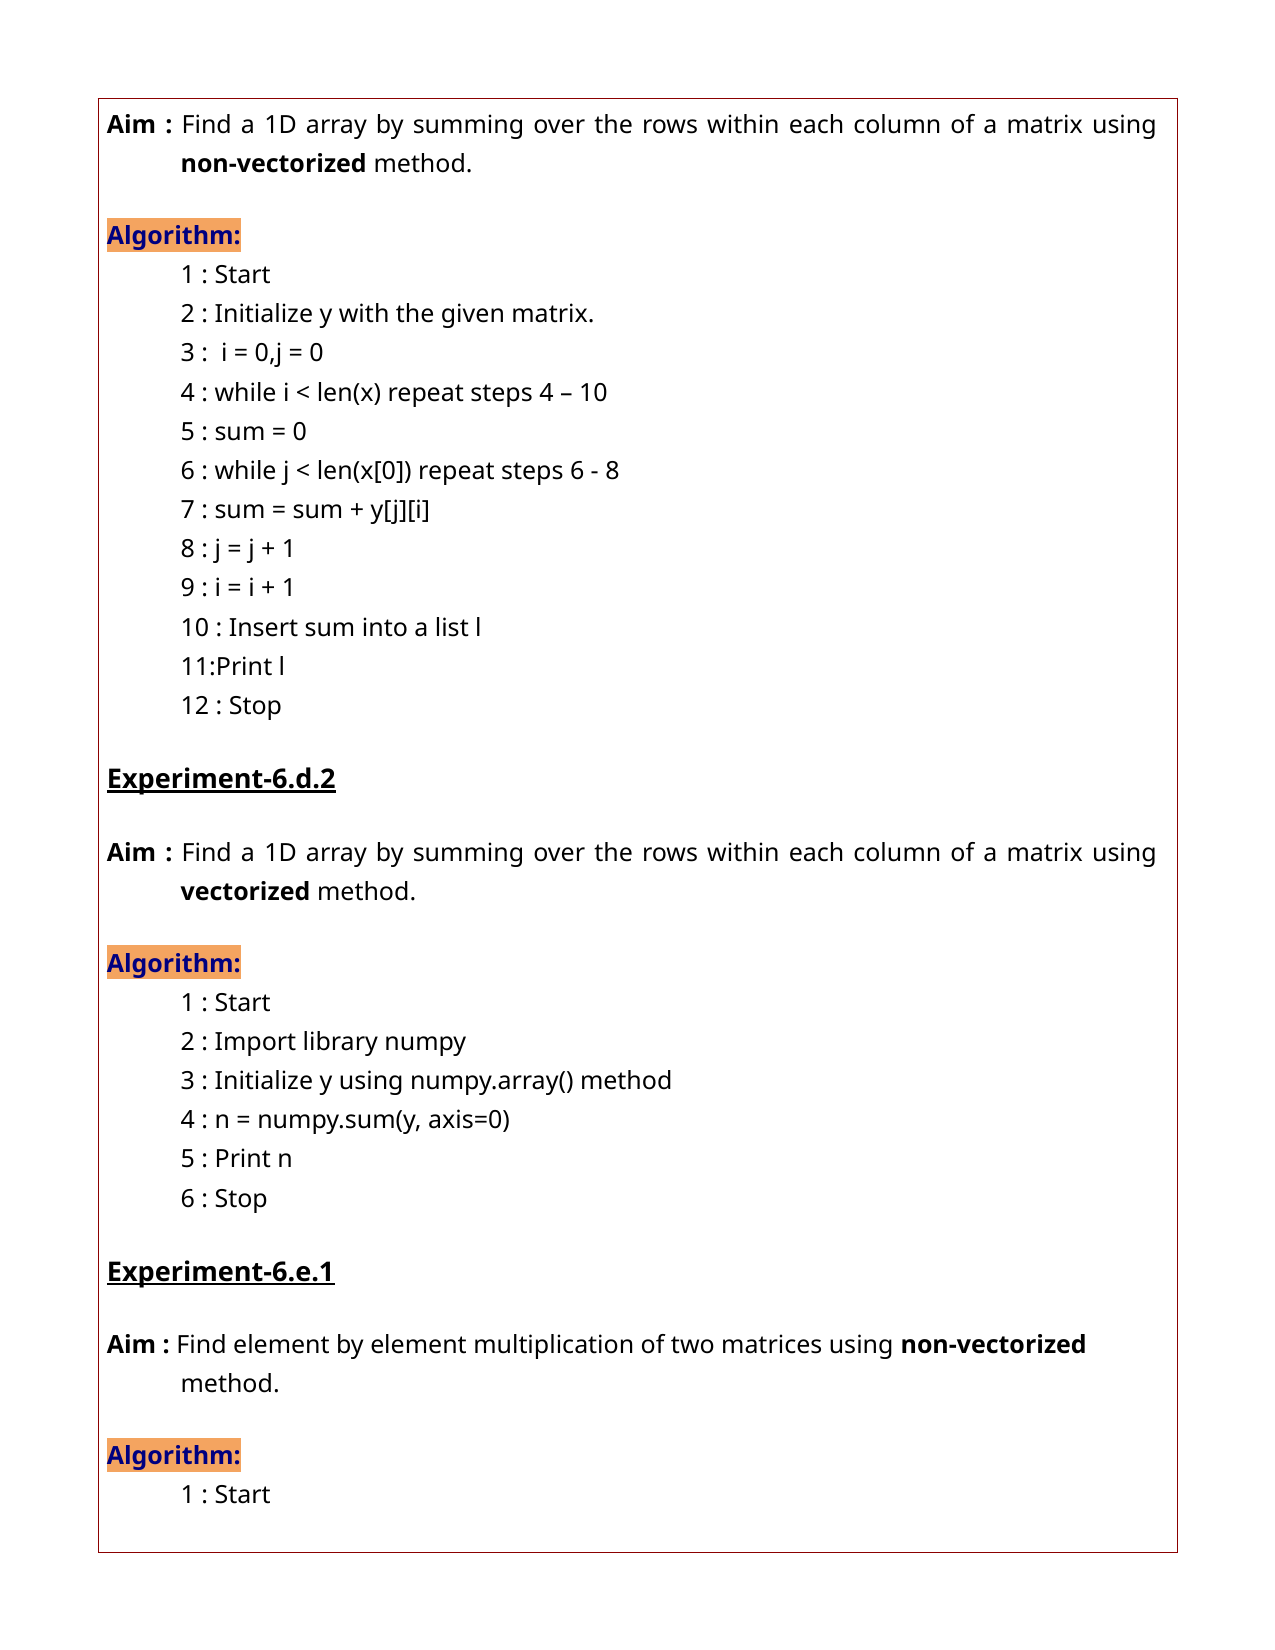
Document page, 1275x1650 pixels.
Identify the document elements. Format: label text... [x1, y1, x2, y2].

text 2 : Import library numpy [180, 1023, 1168, 1058]
text 7 : sum = sum + y[j][i] [180, 492, 1168, 526]
text 12 : Stop [180, 687, 1168, 722]
text 9 : i = i + 1 [180, 570, 1168, 604]
text 11:Print l [180, 648, 1168, 682]
text 6 : while j < len(x[0]) repeat steps 6 - 8 [180, 452, 1168, 487]
text 4 : while i < len(x) repeat steps 4 – 10 [180, 374, 1168, 408]
text 6 : Stop [180, 1180, 1168, 1214]
text 5 : Print n [180, 1141, 1168, 1175]
text 3 : Initialize y using numpy.array() method [180, 1063, 1168, 1097]
text Experiment-6.d.2 [107, 759, 1168, 796]
text Algorithm: [107, 217, 1168, 252]
text 2 : Initialize y with the given matrix. [180, 296, 1168, 330]
text 5 : sum = 0 [180, 413, 1168, 447]
text 1 : Start [180, 984, 1168, 1018]
text Algorithm: [107, 1438, 1168, 1472]
text 10 : Insert sum into a list l [180, 609, 1168, 643]
text Algorithm: [107, 945, 1168, 979]
text Aim : Find a 1D array by summing over the rows within each column of a matrix using vectorized method. [107, 834, 1168, 907]
text Experiment-6.e.1 [107, 1252, 1168, 1289]
text 4 : n = numpy.sum(y, axis=0) [180, 1102, 1168, 1136]
text 8 : j = j + 1 [180, 531, 1168, 565]
text 3 : i = 0,j = 0 [180, 335, 1168, 369]
text 1 : Start [180, 1477, 1168, 1511]
text Aim : Find element by element multiplication of two matrices using non-vectorized method. [107, 1327, 1168, 1400]
text Aim : Find a 1D array by summing over the rows within each column of a matrix using non-vectorized method. [107, 107, 1168, 180]
text 1 : Start [180, 257, 1168, 291]
